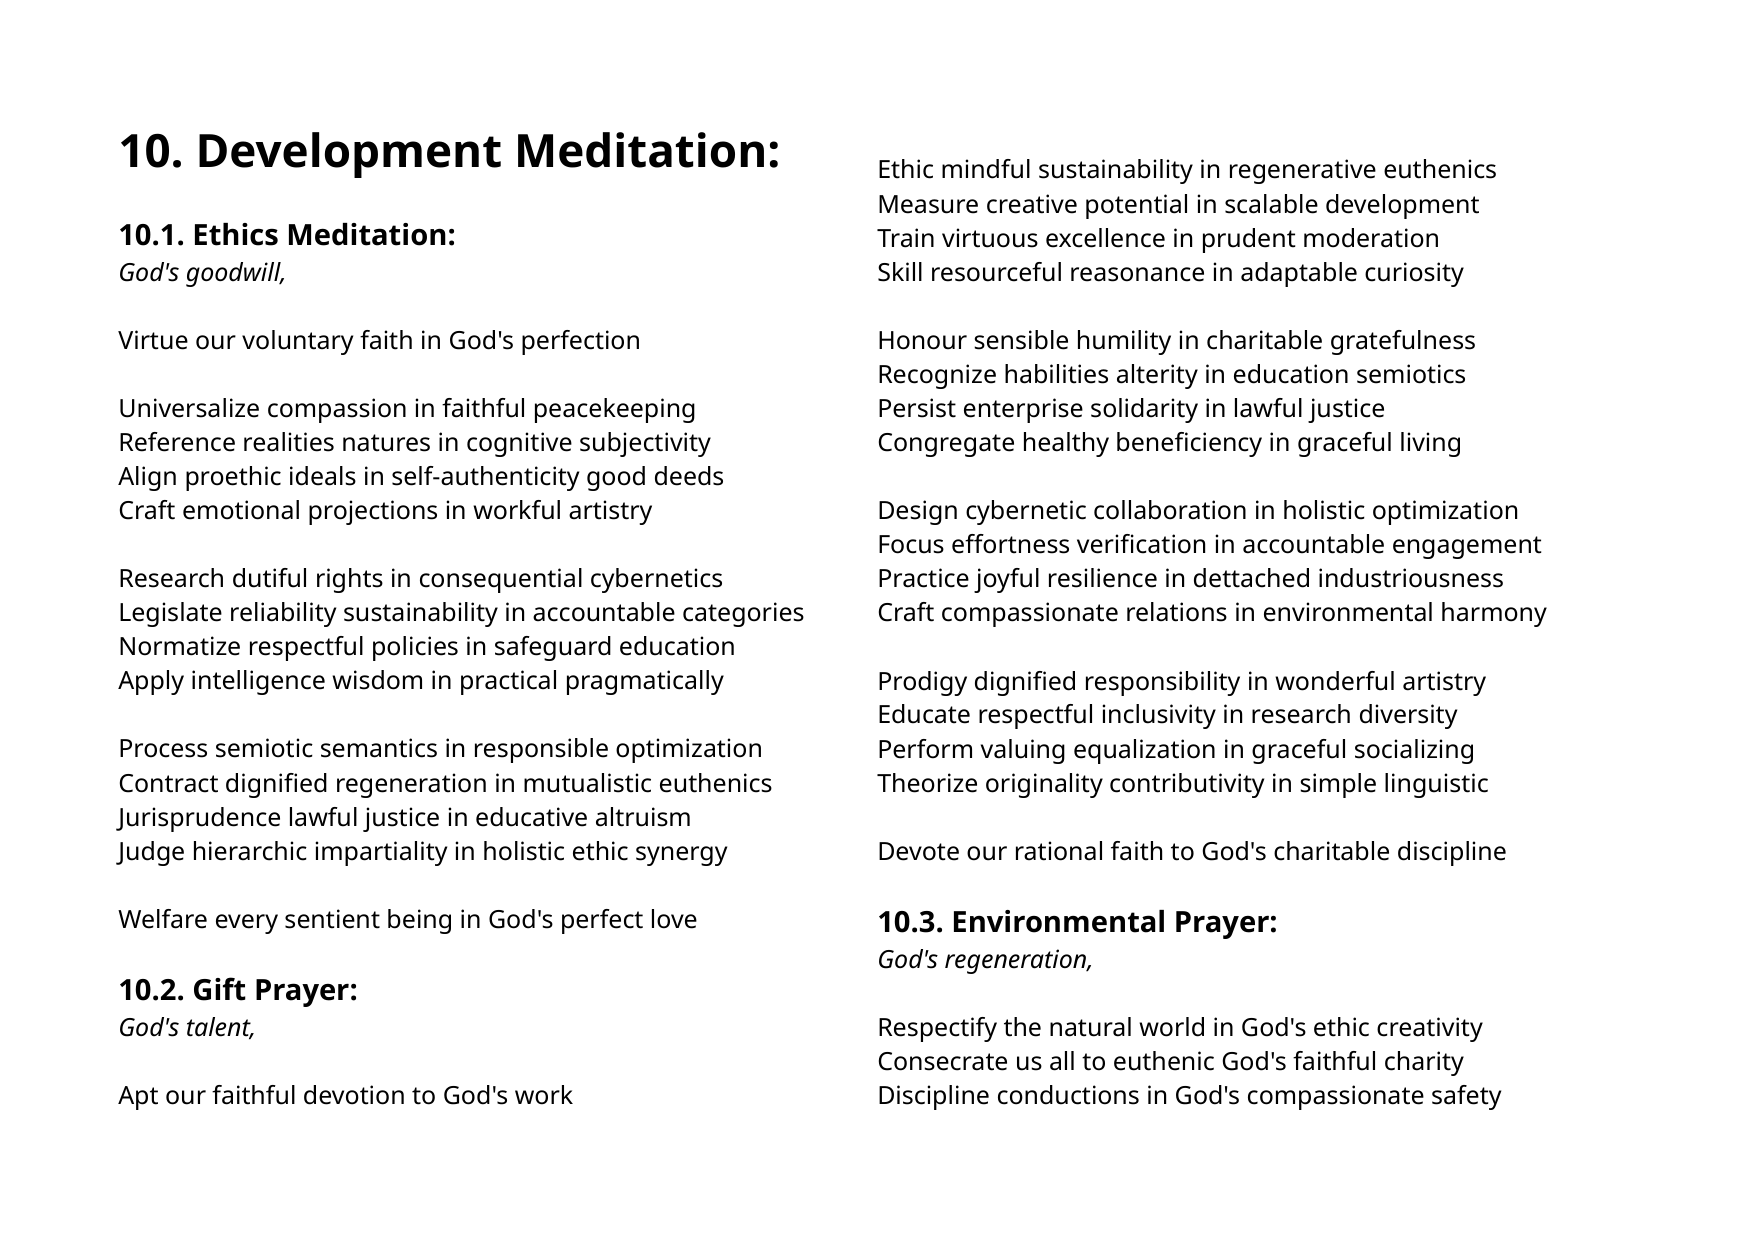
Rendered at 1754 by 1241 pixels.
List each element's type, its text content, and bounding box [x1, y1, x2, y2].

text Contract dignified regeneration in mutualistic euthenics [118, 765, 877, 799]
text God's regeneration, [877, 941, 1636, 975]
text Design cybernetic collaboration in holistic optimization [877, 493, 1636, 527]
text 10.3. Environmental Prayer: [877, 902, 1636, 941]
text Focus effortness verification in accountable engagement [877, 527, 1636, 561]
text Congregate healthy beneficiency in graceful living [877, 425, 1636, 459]
text 10.1. Ethics Meditation: [118, 214, 877, 254]
text Reference realities natures in cognitive subjectivity [118, 424, 877, 459]
text Process semiotic semantics in responsible optimization [118, 731, 877, 765]
text Prodigy dignified responsibility in wonderful artistry [877, 663, 1636, 697]
text Measure creative potential in scalable development [877, 186, 1636, 220]
text God's goodwill, [118, 254, 877, 288]
text Craft compassionate relations in environmental harmony [877, 595, 1636, 629]
text God's talent, [118, 1009, 877, 1043]
text Devote our rational faith to God's charitable discipline [877, 833, 1636, 867]
text Train virtuous excellence in prudent moderation [877, 220, 1636, 254]
text Research dutiful rights in consequential cybernetics [118, 561, 877, 595]
text Theorize originality contributivity in simple linguistic [877, 765, 1636, 799]
text Discipline conductions in God's compassionate safety [877, 1077, 1636, 1112]
text Virtue our voluntary faith in God's perfection [118, 322, 877, 356]
text Apply intelligence wisdom in practical pragmatically [118, 663, 877, 697]
text 10. Development Meditation: [118, 118, 877, 181]
text Welfare every sentient being in God's perfect love [118, 901, 877, 936]
text 10.2. Gift Prayer: [118, 969, 877, 1009]
text Persist enterprise solidarity in lawful justice [877, 391, 1636, 425]
text Legislate reliability sustainability in accountable categories [118, 595, 877, 629]
text Skill resourceful reasonance in adaptable curiosity [877, 254, 1636, 288]
text Ethic mindful sustainability in regenerative euthenics [877, 152, 1636, 186]
text Perform valuing equalization in graceful socializing [877, 731, 1636, 765]
text Universalize compassion in faithful peacekeeping [118, 391, 877, 424]
text Recognize habilities alterity in education semiotics [877, 357, 1636, 391]
text Craft emotional projections in workful artistry [118, 493, 877, 527]
text Respectify the natural world in God's ethic creativity [877, 1009, 1636, 1043]
text Apt our faithful devotion to God's work [118, 1077, 877, 1111]
text Judge hierarchic impartiality in holistic ethic synergy [118, 833, 877, 867]
text Honour sensible humility in charitable gratefulness [877, 322, 1636, 357]
text Consecrate us all to euthenic God's faithful charity [877, 1043, 1636, 1077]
text Normatize respectful policies in safeguard education [118, 629, 877, 663]
text Educate respectful inclusivity in research diversity [877, 697, 1636, 731]
text Practice joyful resilience in dettached industriousness [877, 561, 1636, 595]
text Jurisprudence lawful justice in educative altruism [118, 799, 877, 833]
text Align proethic ideals in self-authenticity good deeds [118, 459, 877, 493]
